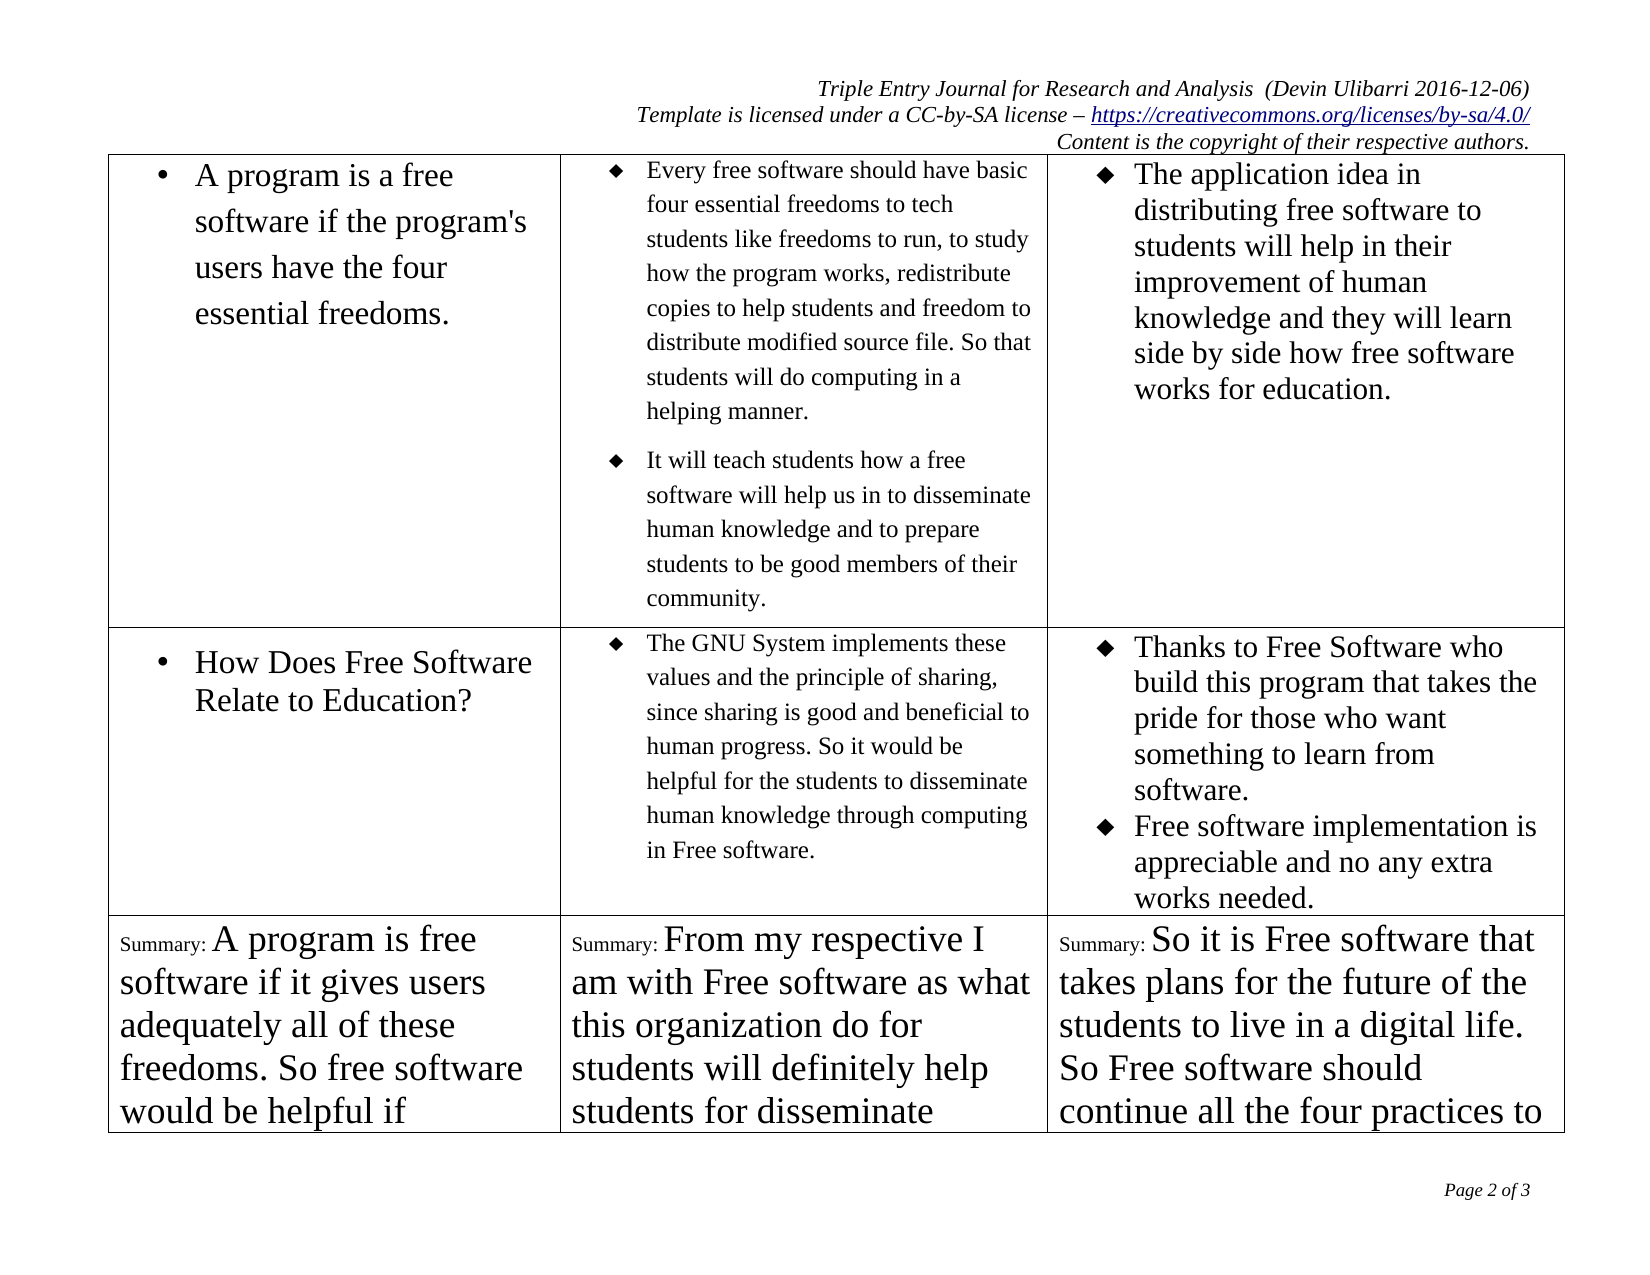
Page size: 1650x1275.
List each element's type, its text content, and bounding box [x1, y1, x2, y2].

table_cell “If you bring software to school, you must share it with the other students. You must show the source code to the class, in case someone wants to learn. Therefore bringing non-free software to class is not permitted, unless it is for reverse-engineering work.” A program is a free software if the program's users have the four essential freedoms. [109, 155, 560, 627]
table_cell Summary: From my respective I am with Free software as what this organization do for students will definitely help students for disseminate [561, 916, 1047, 1132]
table_cell The GNU System implements these values and the principle of sharing, since sharing is good and beneficial to human progress. So it would be helpful for the students to disseminate human knowledge through computing in Free software. [561, 628, 1047, 915]
table_cell Summary: So it is Free software that takes plans for the future of the students to live in a digital life. So Free software should continue all the four practices to [1048, 916, 1564, 1132]
table_cell As I am a student too in my class, I totally agree with that quotations because a student can learn computing and anything when the software is distributed among the students and the software should be free. “Free software” means software that respects users' freedom and community. Roughly, it means that the users have the freedom to run, copy, distribute, study, change and improve the software. Thus, “free software” is a matter of liberty, not price. So every institution should keep a habit to practice the students what the free software mean and how we can share it. Every free software should have basic four essential freedoms to tech students like freedoms to run, to study how the program works, redistribute copies to help students and freedom to distribute modified source file. So that students will do computing in a helping manner. It will teach students how a free software will help us in to disseminate human knowledge and to prepare students to be good members of their community. [561, 155, 1047, 627]
table_cell Thanks to Free Software who build this program that takes the pride for those who want something to learn from software. Free software implementation is appreciable and no any extra works needed. [1048, 628, 1564, 915]
table_cell How Does Free Software Relate to Education? [109, 628, 560, 915]
table_cell Summary: A program is free software if it gives users adequately all of these freedoms. So free software would be helpful if [109, 916, 560, 1132]
table_cell Since Free software is continuing its terms and conditions for distributing free software to all the institution to make their students to learn something. So it highly appreciable and in my point of view no implications needed in this type of field. The application idea in distributing free software to students will help in their improvement of human knowledge and they will learn side by side how free software works for education. [1048, 155, 1564, 627]
